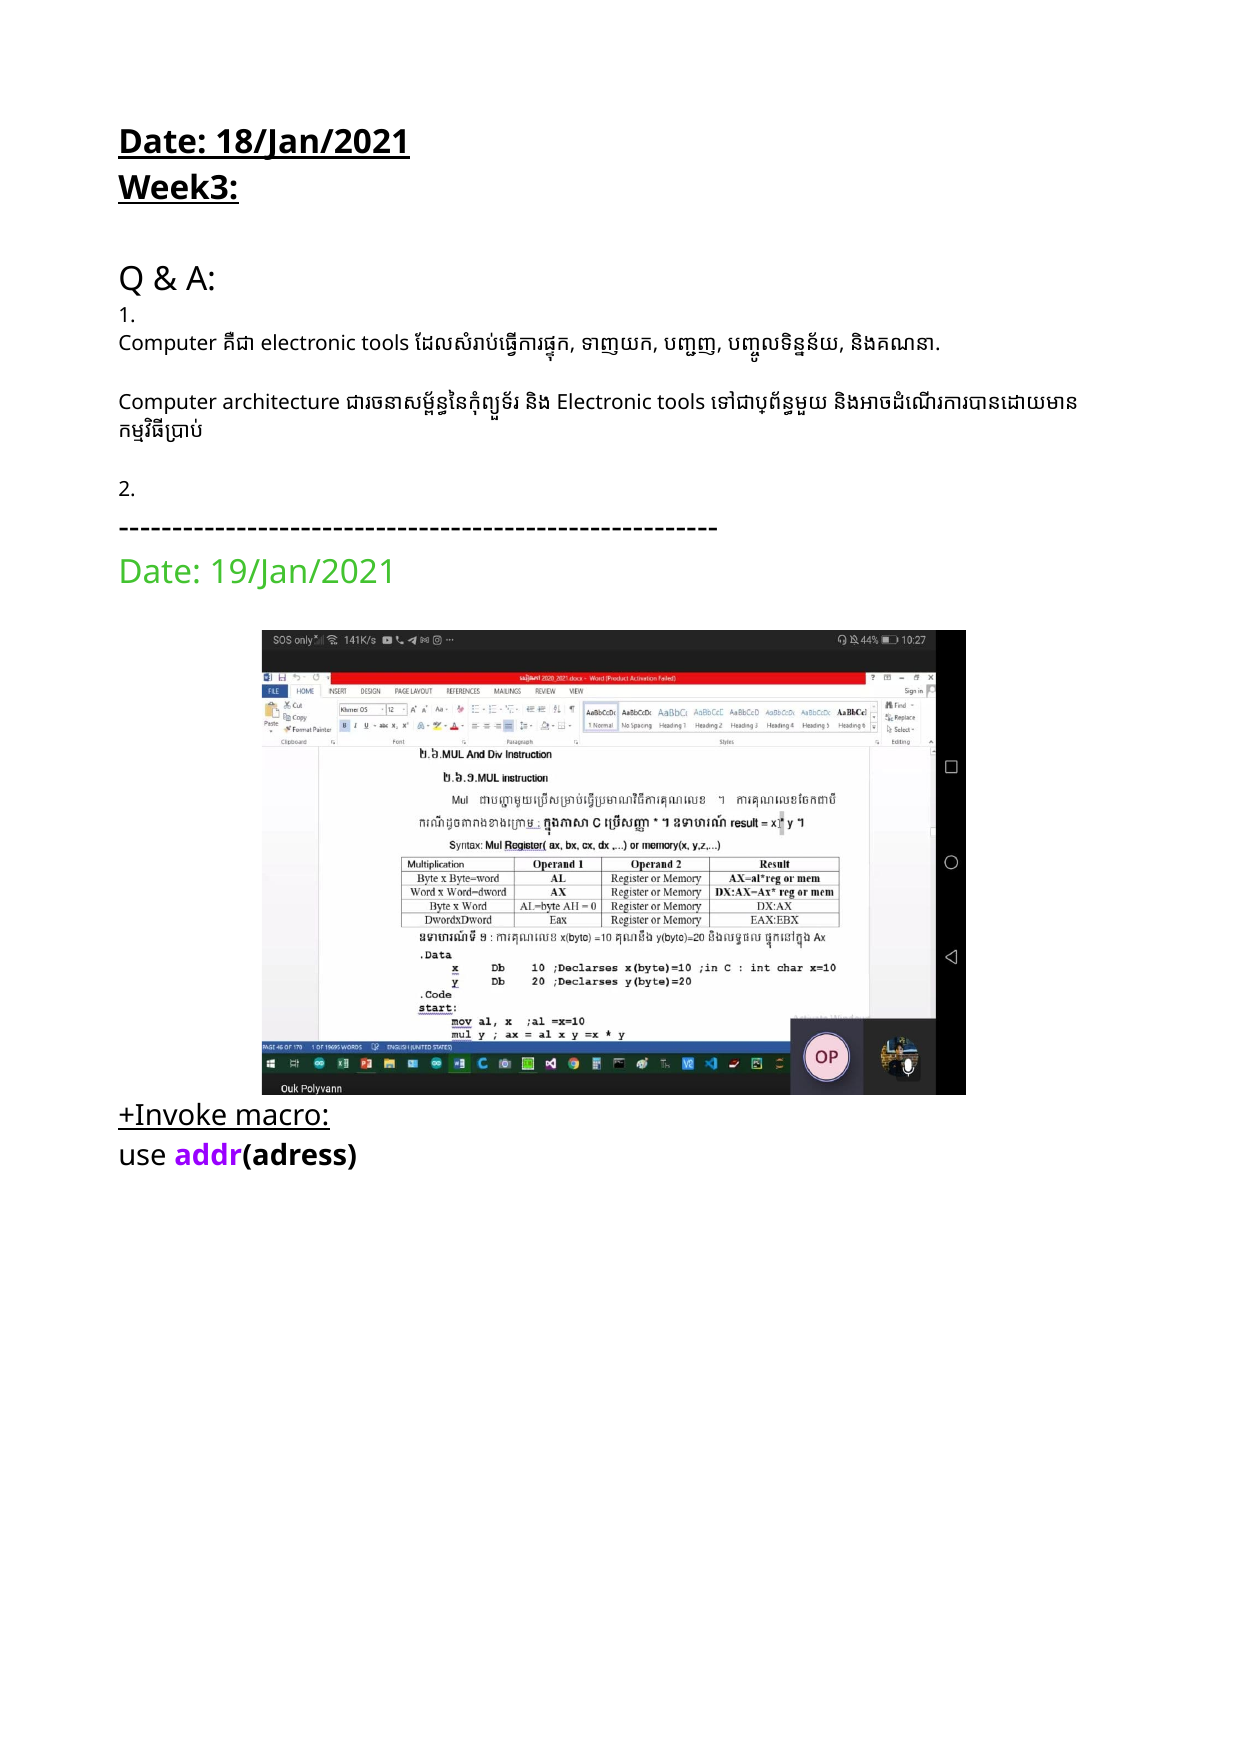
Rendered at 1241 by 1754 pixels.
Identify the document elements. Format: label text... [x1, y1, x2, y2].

text Computer architecture ជារចនាសម្ព័ន្ធនៃកុំព្យួទ័រ និង Electronic tools ទៅជាប្រព័ន្ធមួយ និងអាចដំណើរការបានដោយមានកម្មវិធីប្រាប់ [118, 387, 1122, 446]
text +Invoke macro: [118, 593, 1122, 1134]
text Week3: [118, 163, 1122, 209]
text use addr(adress) [118, 1134, 1122, 1173]
text 2. [118, 474, 1122, 502]
text Q & A: 1. Computer គឺជា electronic tools ដែលសំរាប់ធ្វើការផ្ទុក, ទាញយក, បញ្ជញ, បញ្ចូលទិន្នន័យ, និងគណនា. [118, 254, 1122, 359]
text -------------------------------------------------------- [118, 502, 1122, 548]
text Date: 19/Jan/2021 [118, 548, 1122, 593]
text Date: 18/Jan/2021 [118, 118, 1122, 163]
picture [261, 630, 966, 1095]
